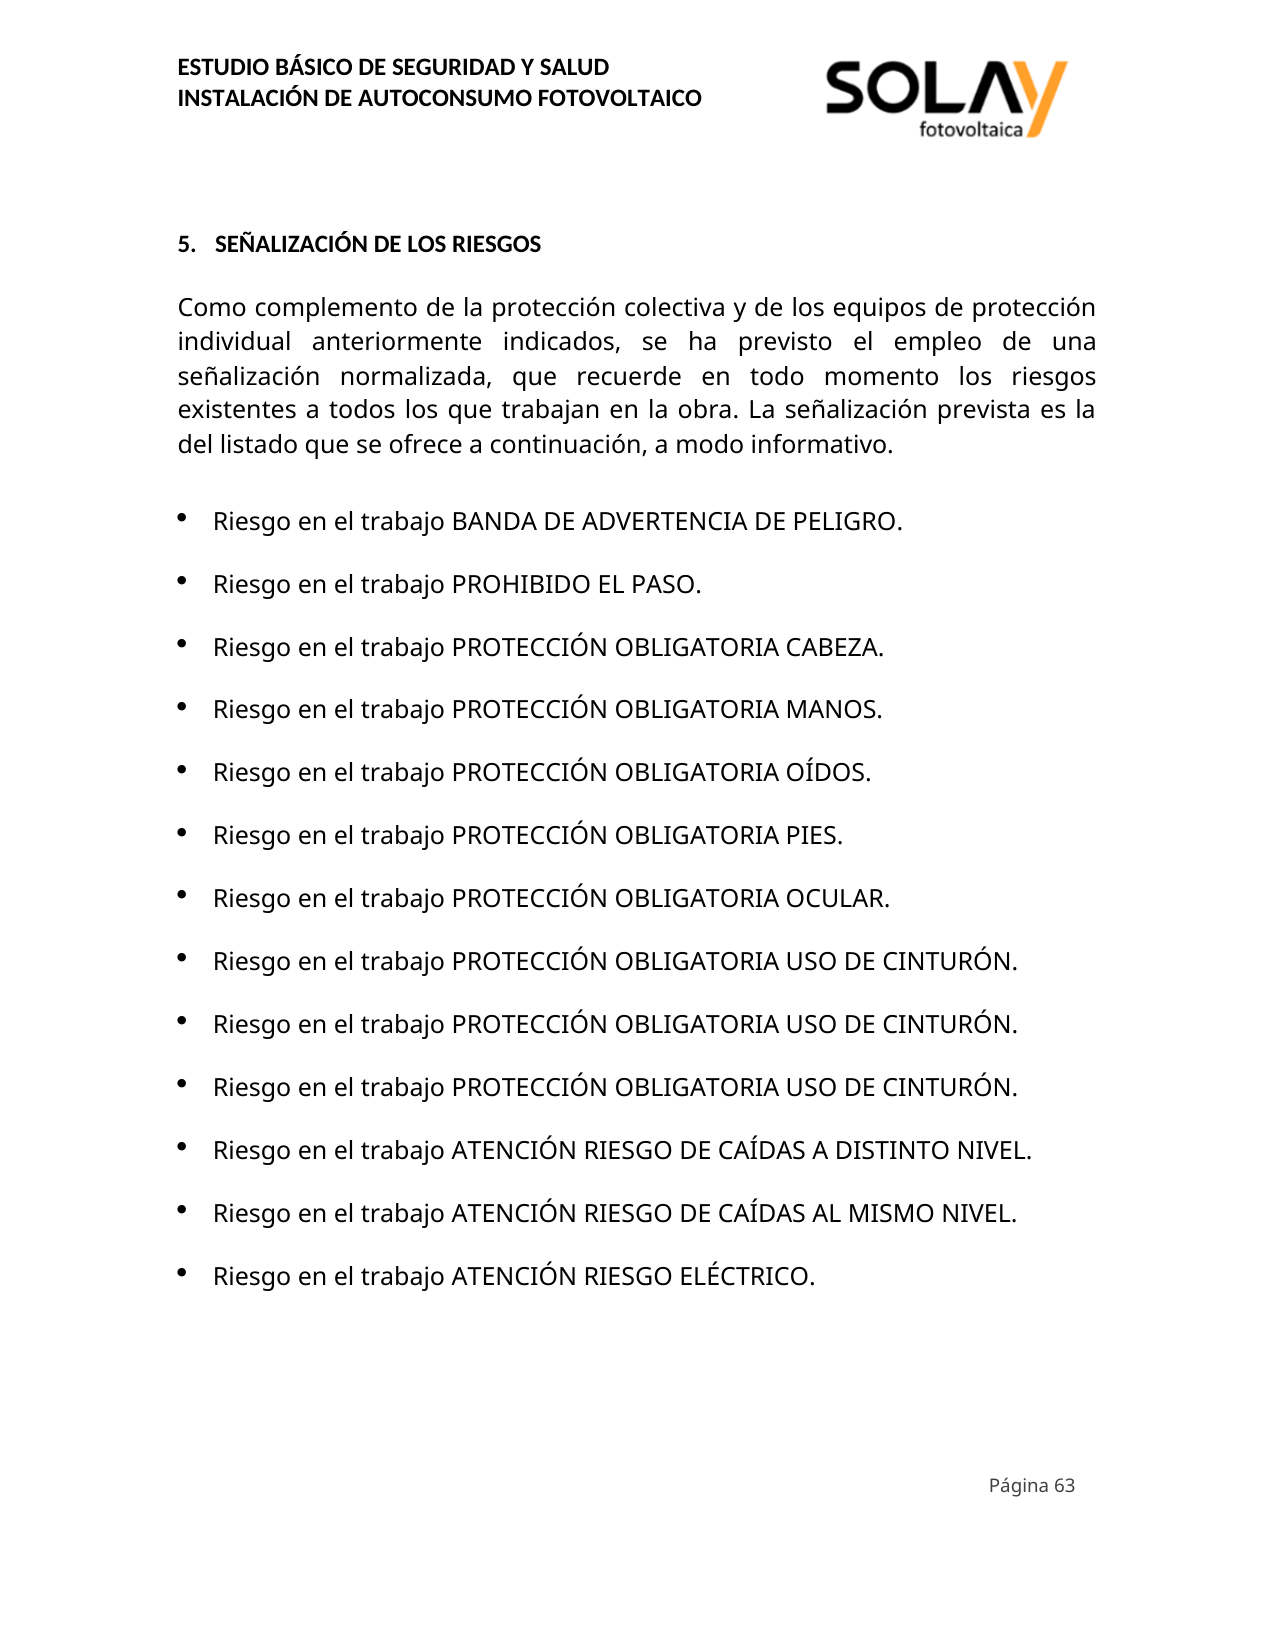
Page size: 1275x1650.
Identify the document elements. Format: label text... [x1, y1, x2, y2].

list Riesgo en el trabajo PROTECCIÓN OBLIGATORIA PIES. [177, 818, 1098, 852]
list Riesgo en el trabajo PROTECCIÓN OBLIGATORIA OCULAR. [177, 881, 1098, 915]
subtitle SEÑALIZACIÓN DE LOS RIESGOS [177, 227, 1098, 259]
list Riesgo en el trabajo BANDA DE ADVERTENCIA DE PELIGRO. [177, 503, 1098, 537]
list Riesgo en el trabajo PROTECCIÓN OBLIGATORIA USO DE CINTURÓN. [177, 1007, 1098, 1041]
list Riesgo en el trabajo ATENCIÓN RIESGO DE CAÍDAS AL MISMO NIVEL. [177, 1196, 1098, 1229]
list Riesgo en el trabajo ATENCIÓN RIESGO ELÉCTRICO. [177, 1258, 1098, 1292]
list Riesgo en el trabajo PROTECCIÓN OBLIGATORIA MANOS. [177, 692, 1098, 726]
text Como complemento de la protección colectiva y de los equipos de protección individual anteriormente indicados, se ha previsto el empleo de una señalización normalizada, que recuerde en todo momento los riesgos existentes a todos los que trabajan en la obra. La señalización prevista es la del listado que se ofrece a continuación, a modo informativo. [177, 290, 1098, 460]
list Riesgo en el trabajo ATENCIÓN RIESGO DE CAÍDAS A DISTINTO NIVEL. [177, 1133, 1098, 1167]
list Riesgo en el trabajo PROTECCIÓN OBLIGATORIA OÍDOS. [177, 755, 1098, 789]
list Riesgo en el trabajo PROTECCIÓN OBLIGATORIA USO DE CINTURÓN. [177, 1070, 1098, 1104]
list Riesgo en el trabajo PROTECCIÓN OBLIGATORIA CABEZA. [177, 629, 1098, 663]
list Riesgo en el trabajo PROHIBIDO EL PASO. [177, 566, 1098, 600]
list Riesgo en el trabajo PROTECCIÓN OBLIGATORIA USO DE CINTURÓN. [177, 944, 1098, 978]
